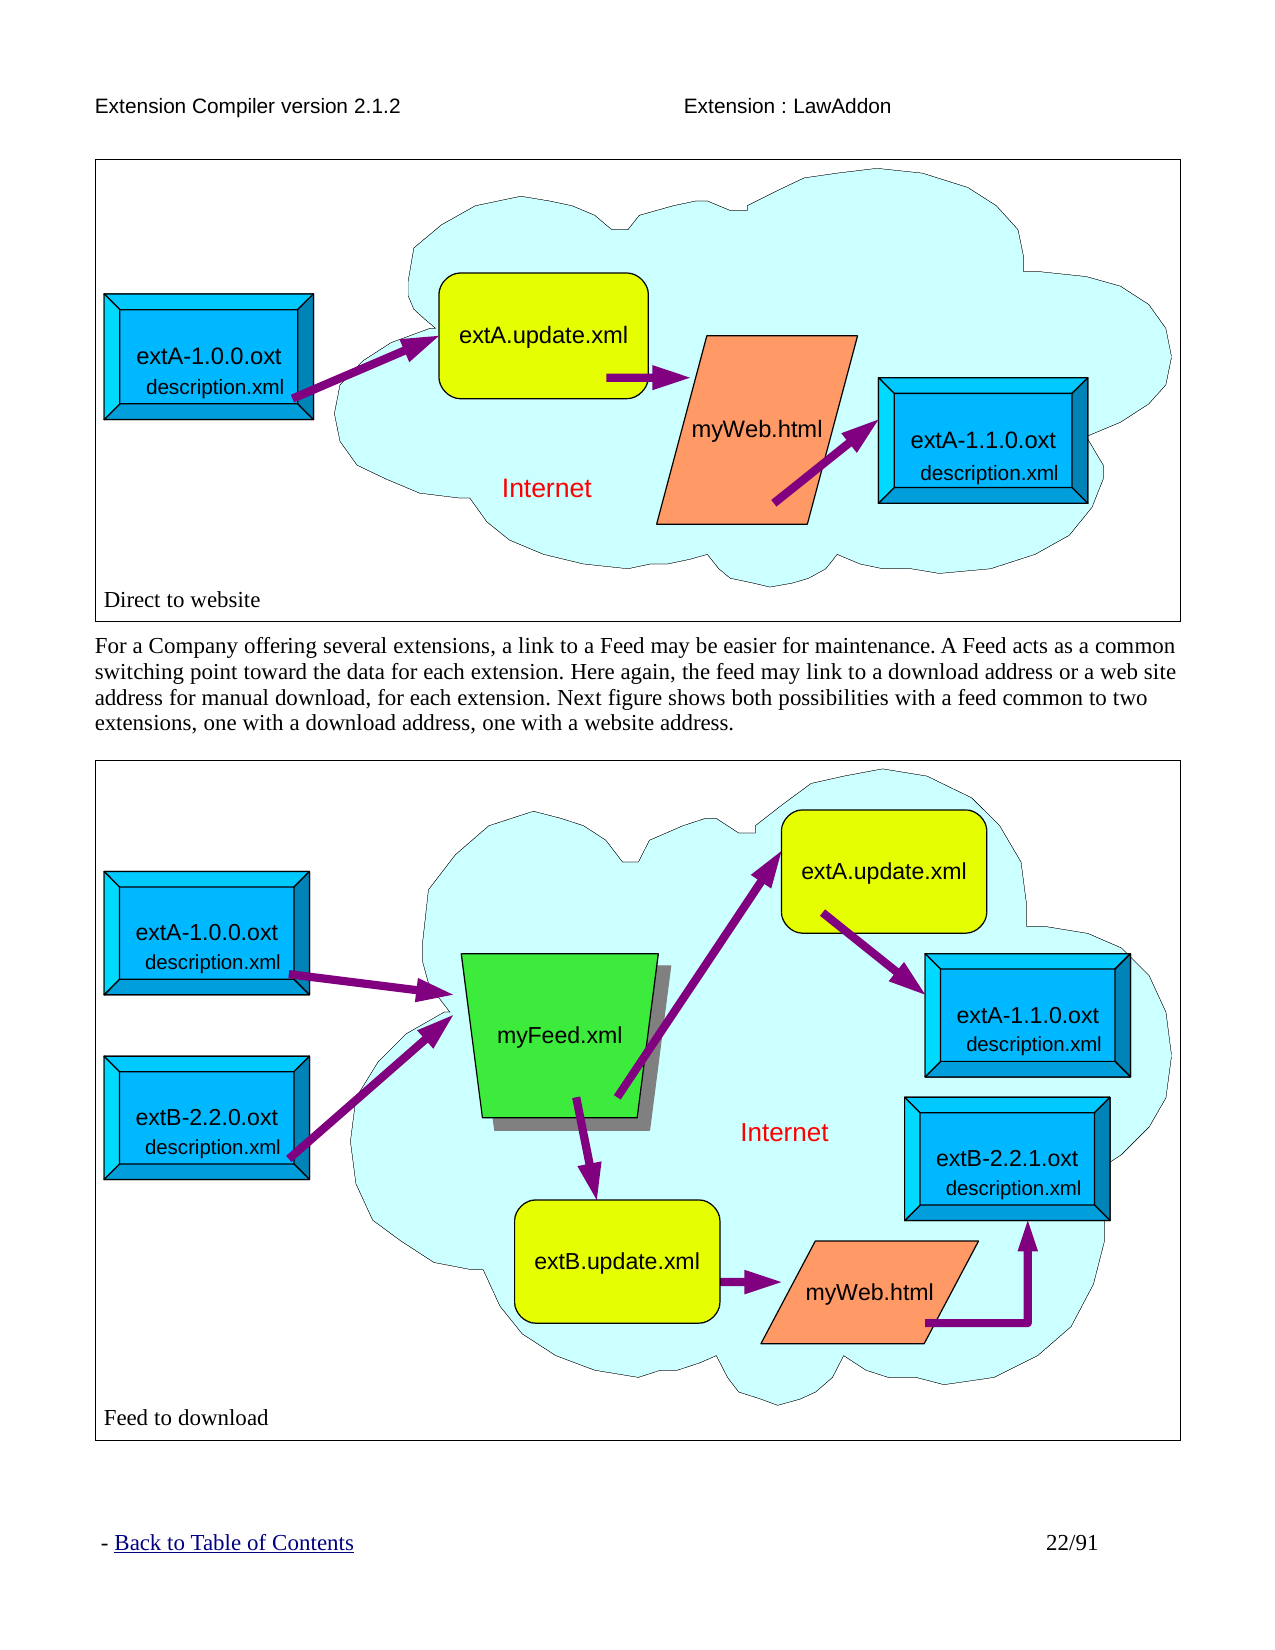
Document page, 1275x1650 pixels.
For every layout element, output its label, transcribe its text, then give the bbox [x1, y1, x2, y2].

text [94, 147, 1181, 159]
text Feed to download [103, 1061, 1172, 1431]
text For a Company offering several extensions, a link to a Feed may be easier for maintenance. A Feed acts as a common switching point toward the data for each extension. Here again, the feed may link to a download address or a web site address for manual download, for each extension. Next figure shows both possibilities with a feed common to two extensions, one with a download address, one with a website address. [94, 160, 1181, 736]
text Feed to download [891, 769, 1172, 1050]
text Feed to download [103, 769, 875, 985]
text Direct to website [103, 168, 870, 383]
text Direct to website [103, 361, 1172, 613]
text Feed to download [103, 982, 448, 1133]
text Direct to website [885, 168, 1172, 353]
